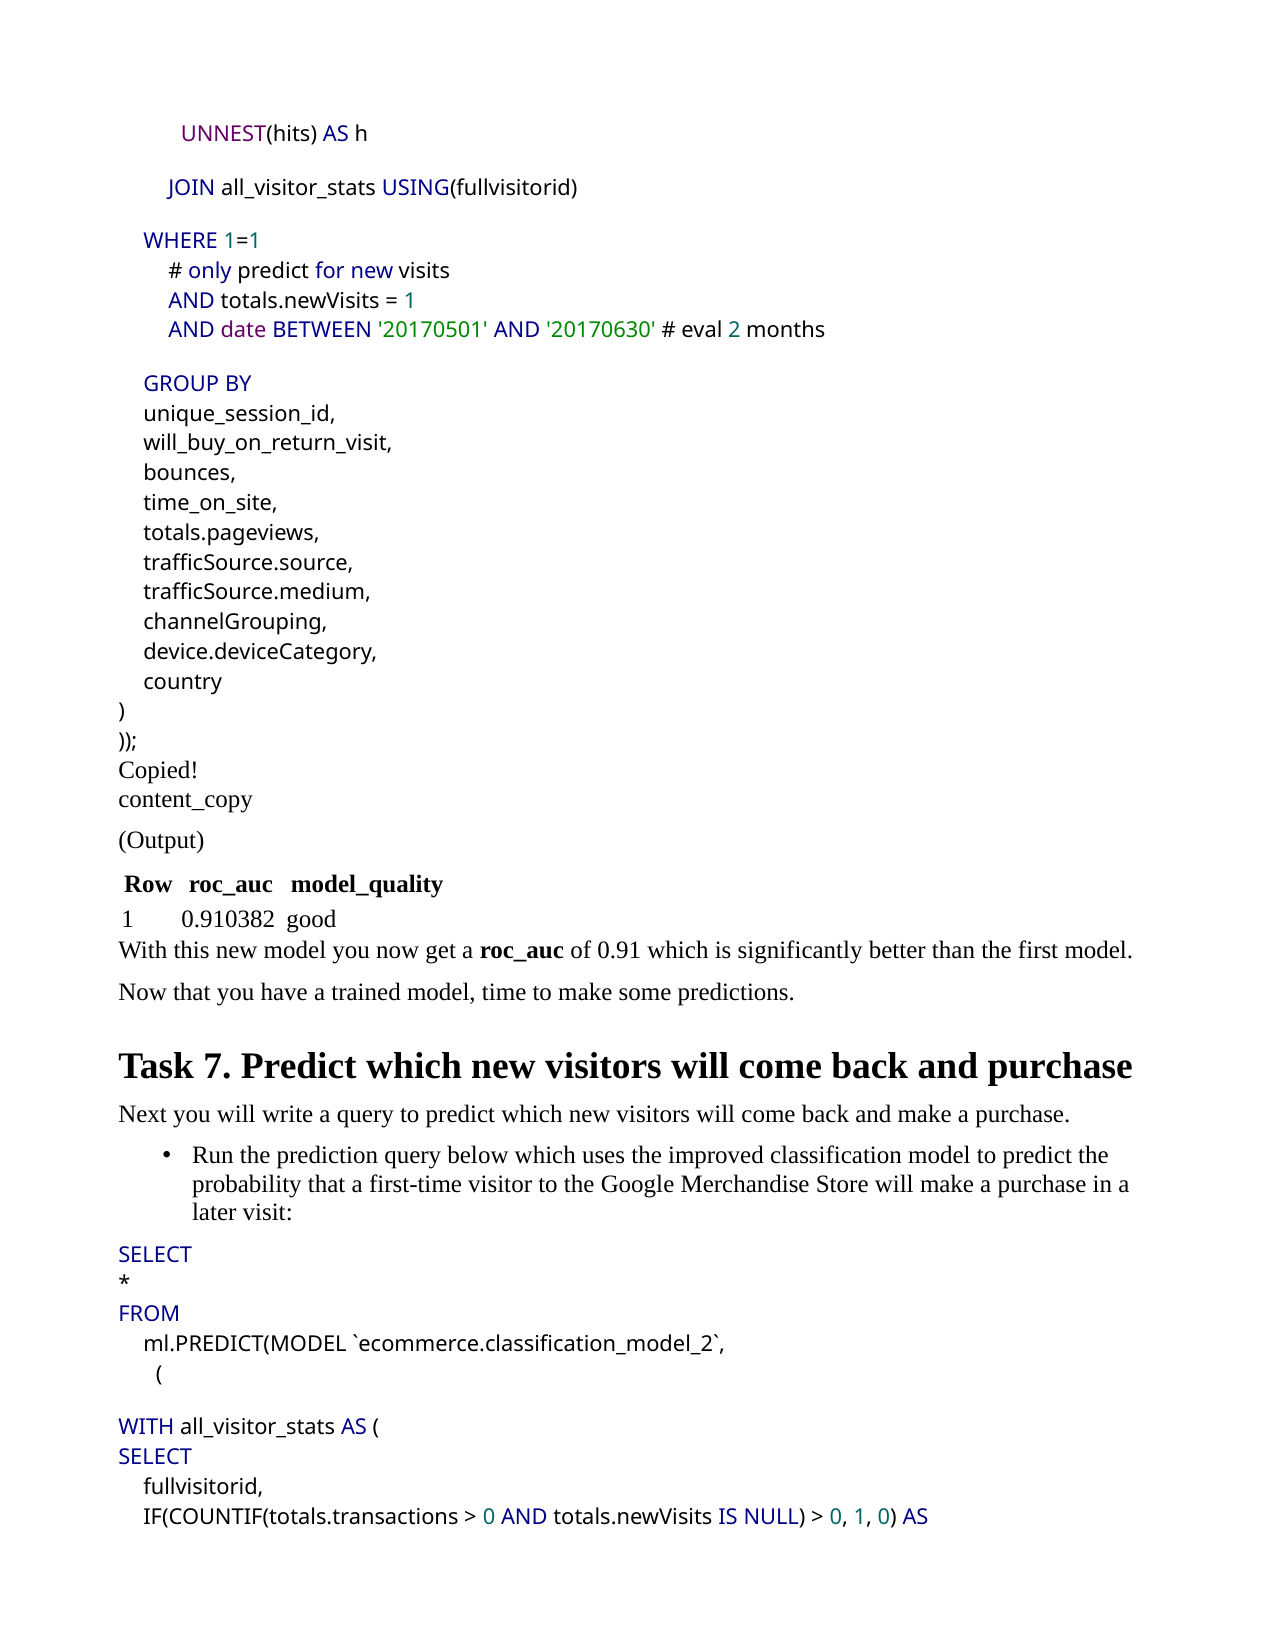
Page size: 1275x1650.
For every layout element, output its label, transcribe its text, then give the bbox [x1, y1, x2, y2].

text JOIN all_visitor_stats USING(fullvisitorid) [118, 172, 1157, 201]
table_header model_quality [283, 866, 451, 901]
text SELECT [118, 1239, 1157, 1268]
text ml.PREDICT(MODEL `ecommerce.classification_model_2`, [118, 1328, 1157, 1358]
table_cell good [283, 901, 451, 936]
text FROM [118, 1298, 1157, 1328]
table_header roc_auc [178, 866, 283, 901]
text trafficSource.source, [118, 547, 1157, 576]
text AND totals.newVisits = 1 [118, 284, 1157, 314]
text )); [118, 725, 1157, 755]
text ( [118, 1358, 1157, 1388]
text AND date BETWEEN '20170501' AND '20170630' # eval 2 months [118, 314, 1157, 344]
text ) [118, 696, 1157, 725]
text GROUP BY [118, 368, 1157, 398]
text time_on_site, [118, 487, 1157, 517]
text unique_session_id, [118, 398, 1157, 427]
text country [118, 666, 1157, 696]
text bounces, [118, 457, 1157, 487]
text WHERE 1=1 [118, 225, 1157, 255]
text will_buy_on_return_visit, [118, 427, 1157, 457]
text Copied! [118, 755, 1144, 784]
list Run the prediction query below which uses the improved classification model to predict the probability that a first-time visitor to the Google Merchandise Store will make a purchase in a later visit: [162, 1140, 1157, 1226]
text * [118, 1268, 1157, 1298]
table_header Row [118, 866, 178, 901]
text Now that you have a trained model, time to make some predictions. [118, 977, 1157, 1006]
table_cell 0.910382 [178, 901, 283, 936]
text device.deviceCategory, [118, 636, 1157, 666]
text UNNEST(hits) AS h [118, 118, 1157, 148]
subtitle Task 7. Predict which new visitors will come back and purchase [118, 1043, 1157, 1086]
text (Output) [118, 825, 1157, 854]
text With this new model you now get a roc_auc of 0.91 which is significantly better than the first model. [118, 936, 1157, 964]
text Next you will write a query to predict which new visitors will come back and make a purchase. [118, 1099, 1157, 1127]
text trafficSource.medium, [118, 576, 1157, 606]
text WITH all_visitor_stats AS ( [118, 1411, 1157, 1441]
text fullvisitorid, [118, 1471, 1157, 1501]
table_cell 1 [118, 901, 178, 936]
text channelGrouping, [118, 606, 1157, 636]
text content_copy [118, 784, 1157, 813]
text SELECT [118, 1441, 1157, 1471]
text totals.pageviews, [118, 517, 1157, 547]
text # only predict for new visits [118, 255, 1157, 284]
text IF(COUNTIF(totals.transactions > 0 AND totals.newVisits IS NULL) > 0, 1, 0) AS [118, 1501, 1157, 1530]
